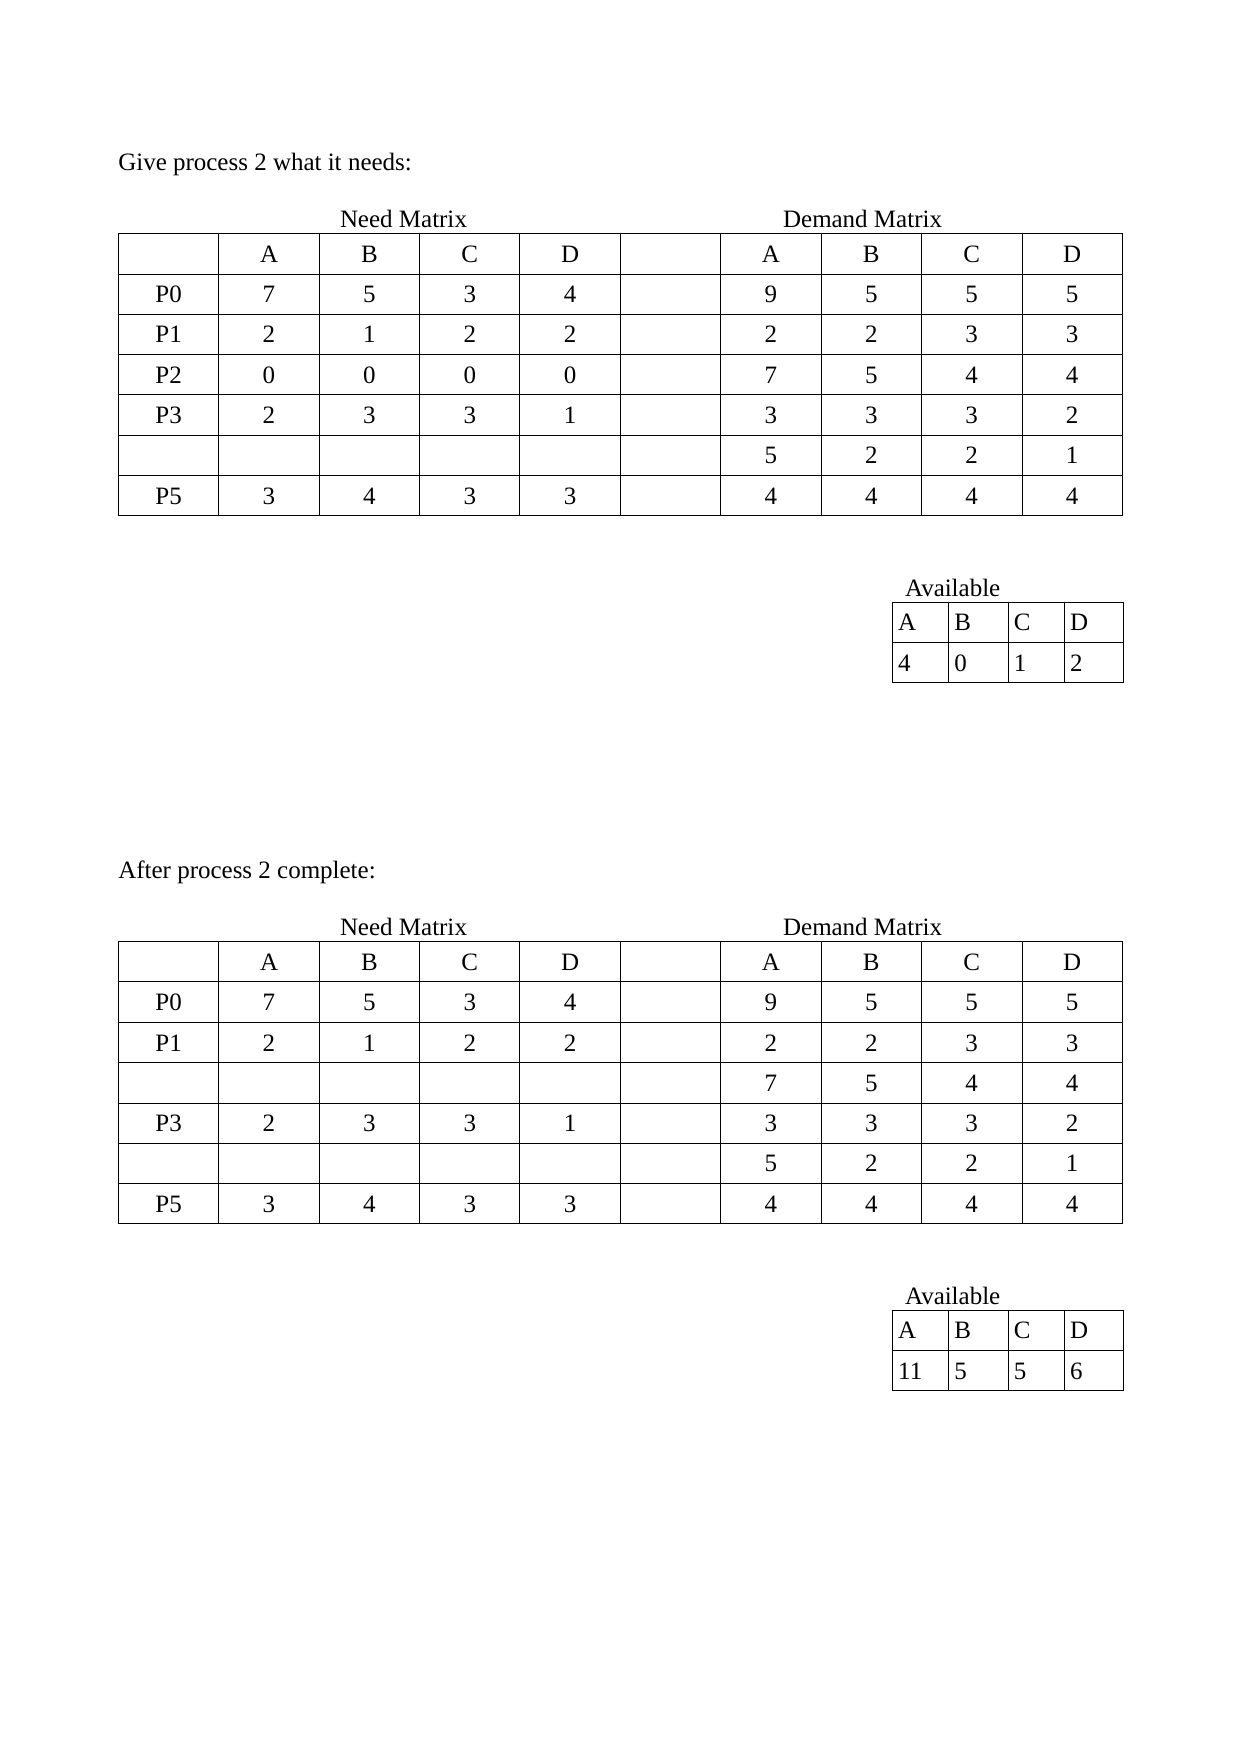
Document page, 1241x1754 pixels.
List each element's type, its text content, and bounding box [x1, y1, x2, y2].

table_cell 5 [721, 1144, 821, 1183]
table_cell P1 [119, 1023, 218, 1062]
table_cell 5 [320, 982, 419, 1022]
table_cell 3 [520, 476, 620, 515]
table_header D [1023, 942, 1122, 981]
text Available [118, 1281, 1122, 1310]
table_header A [721, 234, 821, 273]
table_header C [1009, 1311, 1064, 1350]
table_cell [119, 436, 218, 475]
table_cell [621, 1063, 720, 1102]
table_header B [320, 942, 419, 981]
table_cell [621, 436, 720, 475]
table_cell [119, 1144, 218, 1183]
table_cell 1 [1009, 643, 1064, 682]
table_cell 5 [822, 275, 921, 314]
table_cell 5 [822, 982, 921, 1022]
table_cell [219, 436, 319, 475]
table_cell [420, 1144, 519, 1183]
table_header A [219, 942, 319, 981]
table_cell 5 [949, 1351, 1008, 1390]
table_cell 4 [922, 1063, 1022, 1102]
table_cell P3 [119, 1104, 218, 1143]
table_header C [922, 942, 1022, 981]
table_cell 1 [320, 315, 419, 354]
table_cell 2 [520, 315, 620, 354]
table_cell 5 [922, 982, 1022, 1022]
table_cell 3 [420, 395, 519, 435]
table_cell [420, 1063, 519, 1102]
table_cell 2 [219, 1023, 319, 1062]
table_cell [621, 1023, 720, 1062]
table_cell [420, 436, 519, 475]
table_cell 5 [1023, 275, 1122, 314]
table_cell 2 [822, 1023, 921, 1062]
table_cell 11 [893, 1351, 948, 1390]
table_cell 7 [219, 275, 319, 314]
table_cell 1 [520, 395, 620, 435]
table_cell 5 [1009, 1351, 1064, 1390]
table_cell 0 [219, 355, 319, 394]
table_cell 3 [1023, 1023, 1122, 1062]
text Available [118, 573, 1122, 602]
table_header B [822, 234, 921, 273]
table_cell 4 [721, 476, 821, 515]
table_header C [1009, 603, 1064, 642]
table_cell 0 [420, 355, 519, 394]
table_cell 7 [219, 982, 319, 1022]
table_header D [520, 234, 620, 273]
table_cell 2 [721, 315, 821, 354]
table_cell 4 [1023, 1063, 1122, 1102]
table_cell 1 [1023, 1144, 1122, 1183]
table_cell 4 [893, 643, 948, 682]
table_cell 5 [822, 1063, 921, 1102]
table_cell P3 [119, 395, 218, 435]
table_header D [1065, 1311, 1123, 1350]
table_cell 3 [822, 1104, 921, 1143]
table_header D [1065, 603, 1123, 642]
table_cell 5 [922, 275, 1022, 314]
table_cell 4 [320, 1184, 419, 1223]
table_cell [621, 275, 720, 314]
table_cell 1 [520, 1104, 620, 1143]
table_cell 7 [721, 355, 821, 394]
table_cell [320, 1144, 419, 1183]
table_cell 4 [922, 355, 1022, 394]
table_cell [320, 436, 419, 475]
table_header [119, 234, 218, 273]
table_cell 4 [822, 1184, 921, 1223]
table_header C [420, 942, 519, 981]
table_cell 3 [922, 1023, 1022, 1062]
table_cell 7 [721, 1063, 821, 1102]
table_cell P1 [119, 315, 218, 354]
text After process 2 complete: [118, 855, 1122, 884]
table_header [119, 942, 218, 981]
table_cell 9 [721, 275, 821, 314]
table_cell P0 [119, 275, 218, 314]
table_cell 0 [520, 355, 620, 394]
table_cell 2 [822, 436, 921, 475]
table_header A [721, 942, 821, 981]
text Need Matrix Demand Matrix [118, 204, 1122, 233]
table_header B [822, 942, 921, 981]
table_cell [621, 355, 720, 394]
table_cell P5 [119, 1184, 218, 1223]
text Need Matrix Demand Matrix [118, 912, 1122, 941]
table_cell 5 [320, 275, 419, 314]
table_header D [520, 942, 620, 981]
table_cell 2 [420, 315, 519, 354]
table_cell 3 [721, 1104, 821, 1143]
table_cell 2 [822, 1144, 921, 1183]
table_cell 0 [320, 355, 419, 394]
table_cell 2 [822, 315, 921, 354]
table_cell 3 [420, 476, 519, 515]
table_cell 1 [1023, 436, 1122, 475]
table_cell 2 [520, 1023, 620, 1062]
table_cell [621, 315, 720, 354]
table_cell 4 [922, 476, 1022, 515]
table_header B [949, 1311, 1008, 1350]
table_cell [119, 1063, 218, 1102]
table_cell [621, 1144, 720, 1183]
table_cell [520, 1144, 620, 1183]
table_cell [219, 1063, 319, 1102]
table_cell P2 [119, 355, 218, 394]
table_cell 4 [520, 982, 620, 1022]
table_cell 3 [219, 1184, 319, 1223]
table_cell 2 [1023, 395, 1122, 435]
table_cell [320, 1063, 419, 1102]
table_header D [1023, 234, 1122, 273]
table_header [621, 234, 720, 273]
table_cell 2 [1023, 1104, 1122, 1143]
table_cell 2 [219, 1104, 319, 1143]
table_cell 4 [520, 275, 620, 314]
table_cell 3 [822, 395, 921, 435]
table_header C [420, 234, 519, 273]
table_cell 5 [822, 355, 921, 394]
table_cell 3 [520, 1184, 620, 1223]
table_cell [621, 982, 720, 1022]
table_cell 2 [420, 1023, 519, 1062]
table_cell 9 [721, 982, 821, 1022]
table_cell P5 [119, 476, 218, 515]
table_cell 3 [420, 275, 519, 314]
table_header C [922, 234, 1022, 273]
table_header A [219, 234, 319, 273]
table_cell 3 [922, 395, 1022, 435]
text Give process 2 what it needs: [118, 147, 1122, 176]
table_cell 5 [1023, 982, 1122, 1022]
table_cell 2 [1065, 643, 1123, 682]
table_cell 4 [1023, 1184, 1122, 1223]
table_cell 3 [922, 315, 1022, 354]
table_cell 4 [922, 1184, 1022, 1223]
table_cell [520, 436, 620, 475]
table_cell 2 [721, 1023, 821, 1062]
table_cell 2 [219, 315, 319, 354]
table_cell 2 [219, 395, 319, 435]
table_cell [219, 1144, 319, 1183]
table_header [621, 942, 720, 981]
table_header A [893, 603, 948, 642]
table_cell 3 [1023, 315, 1122, 354]
table_header A [893, 1311, 948, 1350]
table_cell 3 [320, 395, 419, 435]
table_cell 3 [420, 1104, 519, 1143]
table_cell [621, 395, 720, 435]
table_cell 2 [922, 1144, 1022, 1183]
table_cell 3 [420, 982, 519, 1022]
table_header B [320, 234, 419, 273]
table_cell [621, 476, 720, 515]
table_cell 3 [721, 395, 821, 435]
table_cell 0 [949, 643, 1008, 682]
table_cell 3 [219, 476, 319, 515]
table_cell 4 [822, 476, 921, 515]
table_cell 4 [721, 1184, 821, 1223]
table_cell [621, 1184, 720, 1223]
table_cell 6 [1065, 1351, 1123, 1390]
table_cell 5 [721, 436, 821, 475]
table_cell 1 [320, 1023, 419, 1062]
table_cell 3 [320, 1104, 419, 1143]
table_cell [520, 1063, 620, 1102]
table_cell 3 [420, 1184, 519, 1223]
table_cell 3 [922, 1104, 1022, 1143]
table_cell 4 [320, 476, 419, 515]
table_cell 2 [922, 436, 1022, 475]
table_cell [621, 1104, 720, 1143]
table_header B [949, 603, 1008, 642]
table_cell 4 [1023, 355, 1122, 394]
table_cell 4 [1023, 476, 1122, 515]
table_cell P0 [119, 982, 218, 1022]
